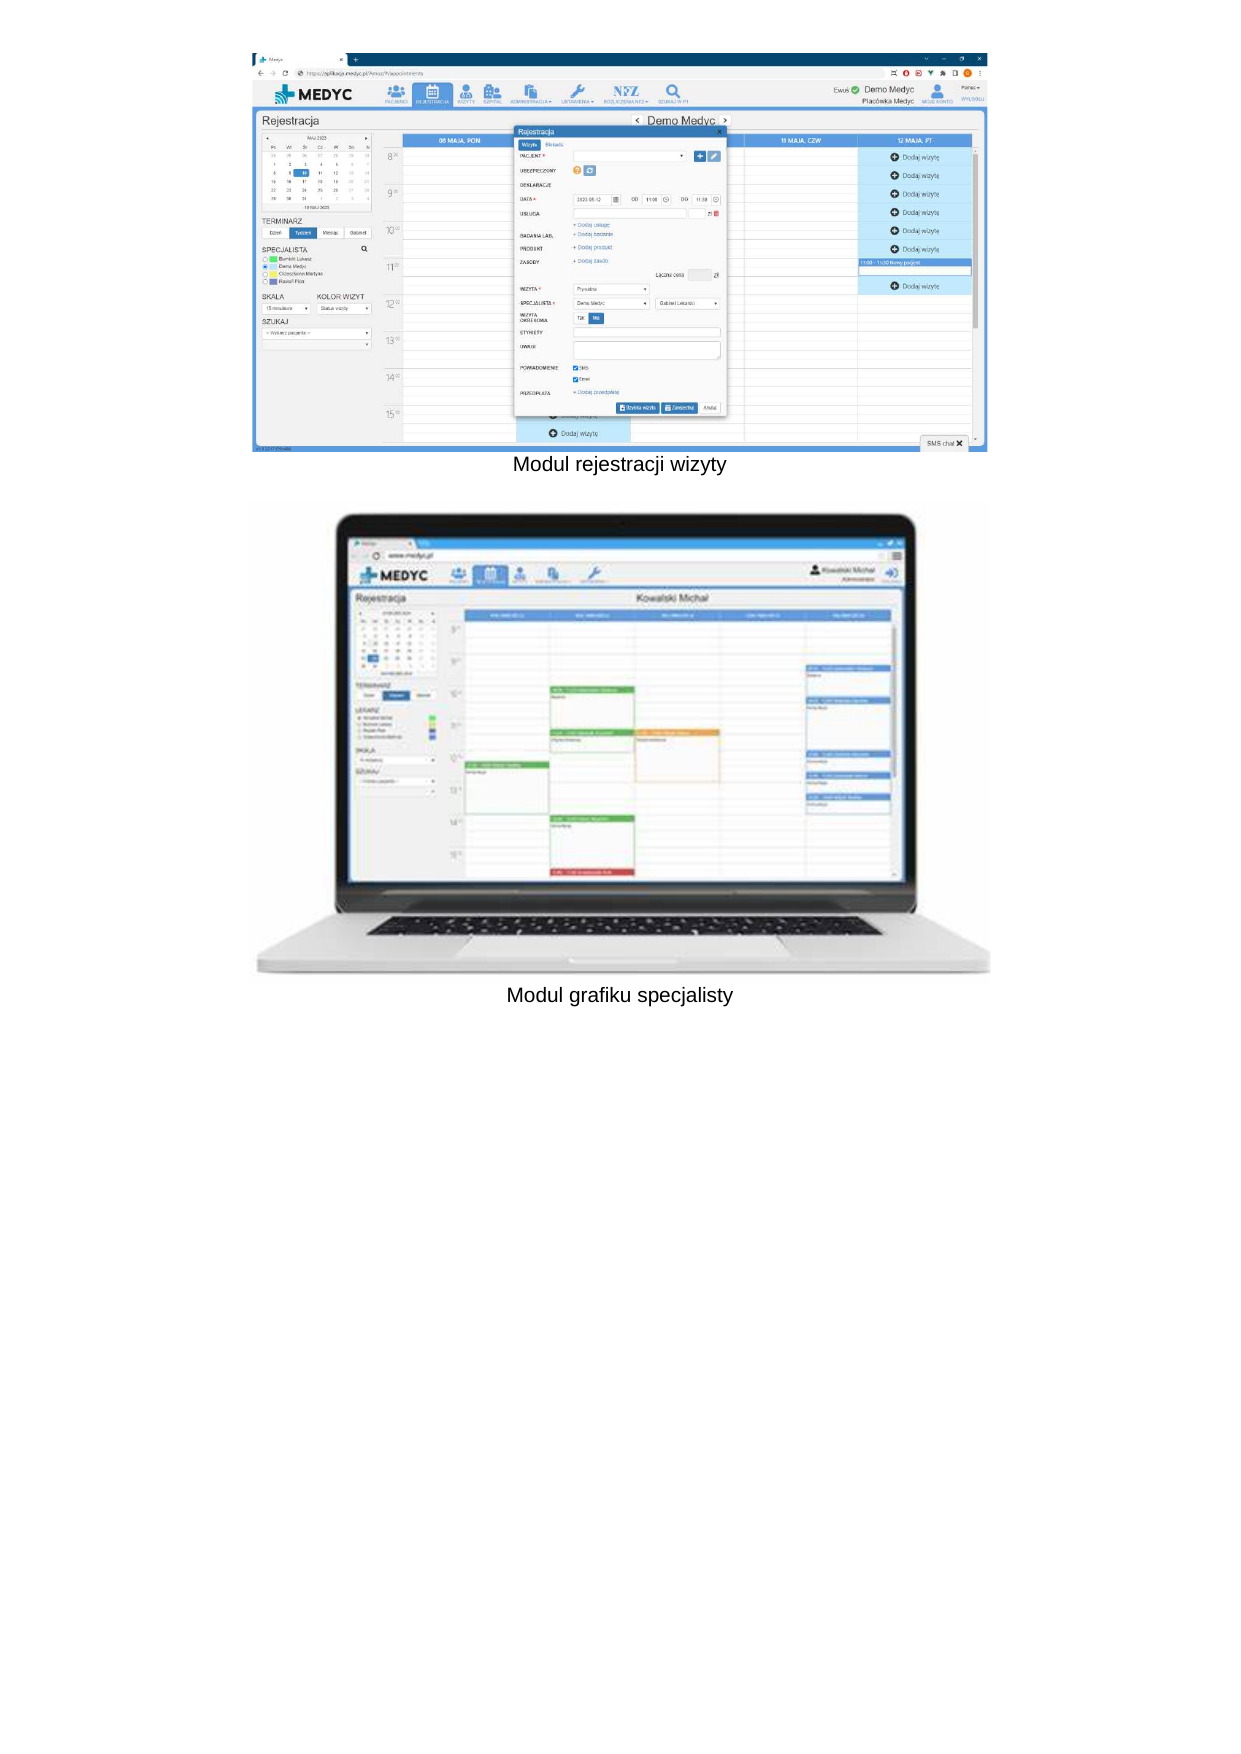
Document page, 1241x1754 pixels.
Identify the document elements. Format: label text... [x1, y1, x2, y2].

table_header [988, 54, 1209, 452]
table_cell Modul grafiku specjalisty [30, 983, 1209, 1007]
table_cell Modul rejestracji wizyty [30, 452, 1209, 476]
table_header [991, 500, 1209, 983]
table_header [30, 54, 252, 452]
table_header [30, 500, 249, 983]
